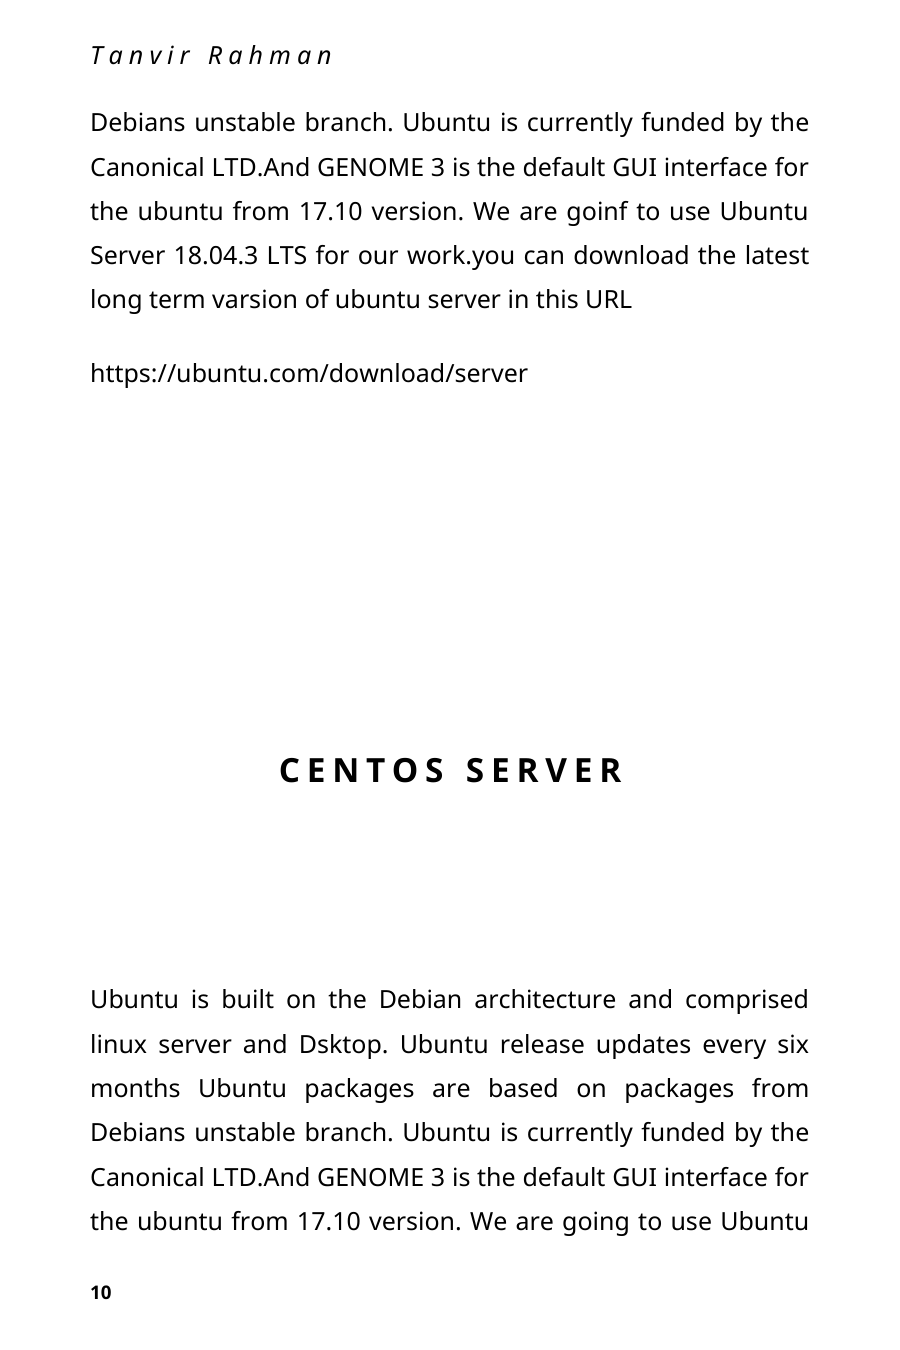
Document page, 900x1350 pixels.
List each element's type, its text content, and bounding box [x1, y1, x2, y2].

text Ubuntu is built on the Debian architecture and comprised linux server and Dsktop. Ubuntu release updates every six months Ubuntu packages are based on packages from Debians unstable branch. Ubuntu is currently funded by the Canonical LTD.And GENOME 3 is the default GUI interface for the ubuntu from 17.10 version. We are going to use Ubuntu [90, 982, 810, 1238]
text Debians unstable branch. Ubuntu is currently funded by the Canonical LTD.And GENOME 3 is the default GUI interface for the ubuntu from 17.10 version. We are goinf to use Ubuntu Server 18.04.3 LTS for our work.you can download the latest long term varsion of ubuntu server in this URL [90, 105, 810, 316]
text https://ubuntu.com/download/server [90, 356, 810, 389]
subtitle CENTOS SERVER [90, 747, 810, 793]
